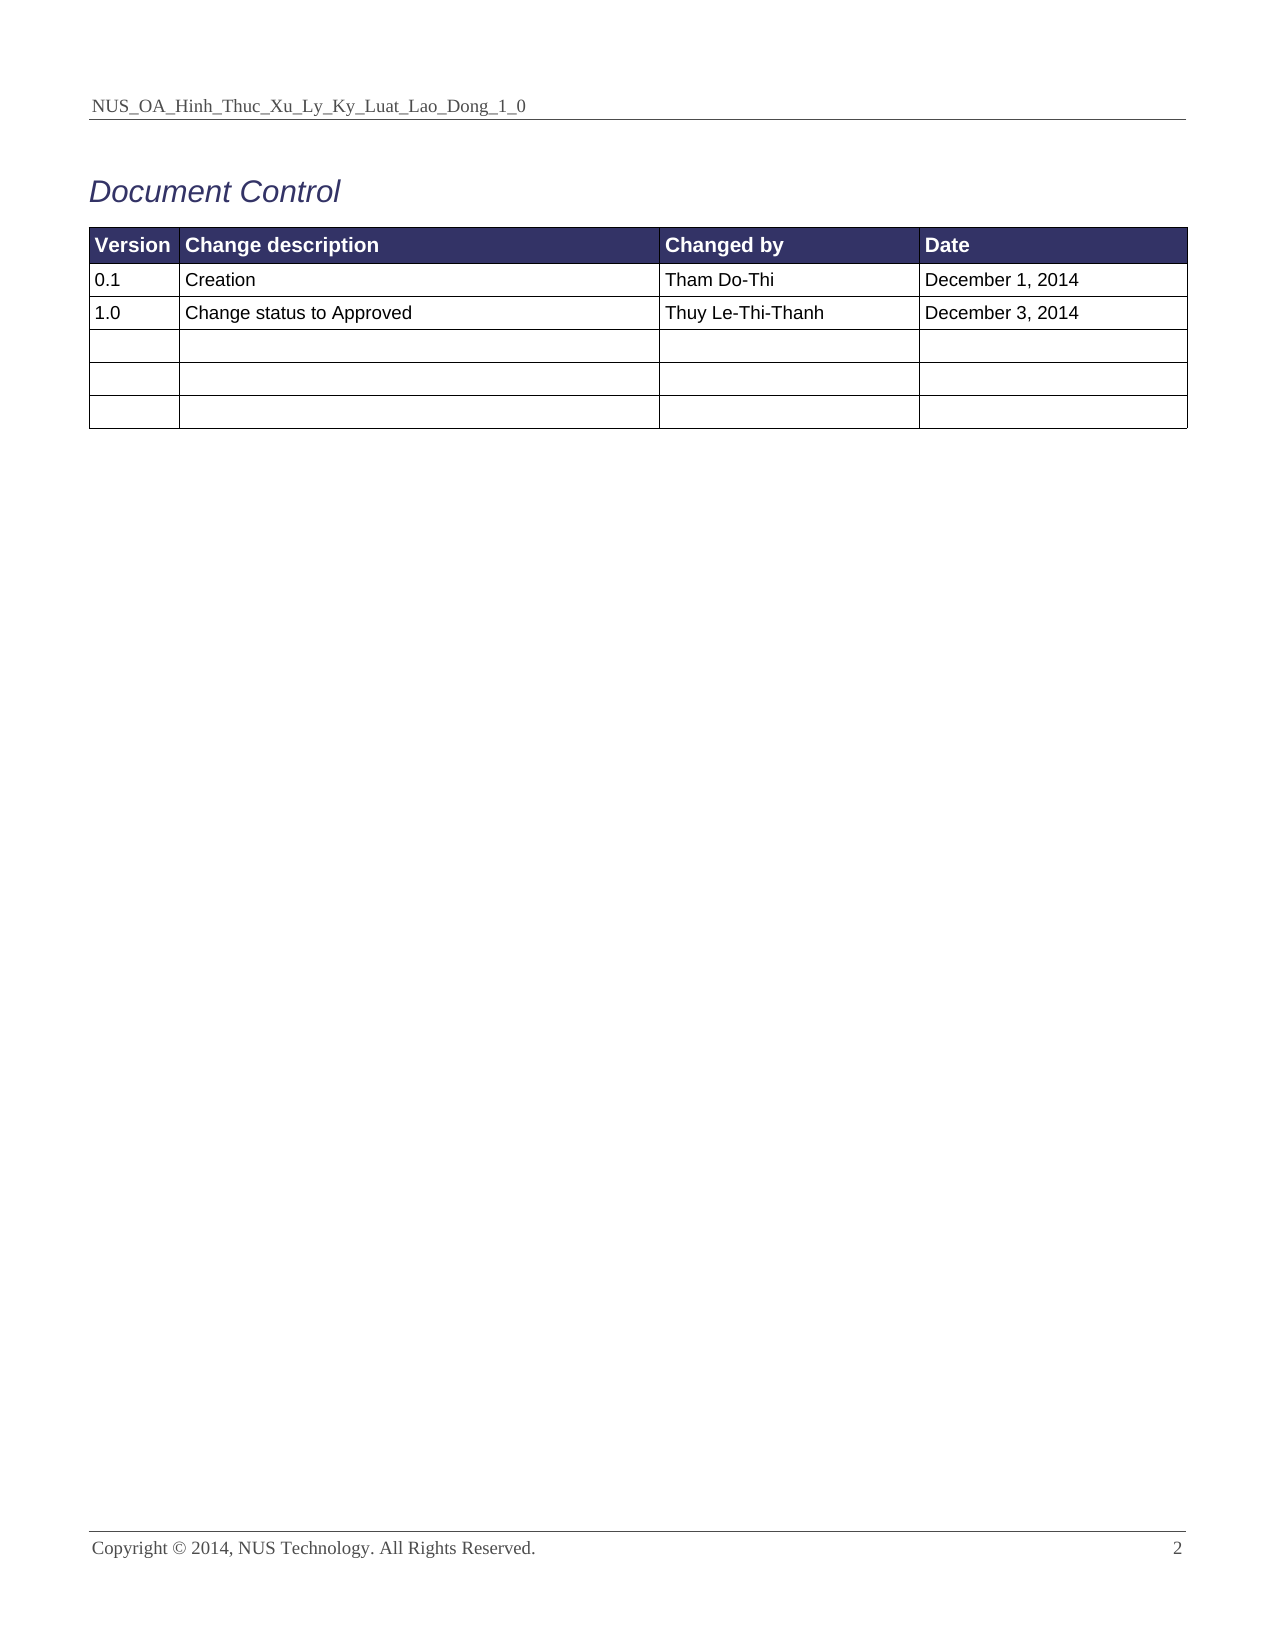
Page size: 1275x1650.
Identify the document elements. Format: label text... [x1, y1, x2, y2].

table_cell [180, 396, 659, 428]
table_cell 0.1 [90, 264, 179, 296]
table_cell [920, 396, 1187, 428]
table_header Date [920, 228, 1187, 263]
table_cell 3 Tháng 12 2014 [920, 297, 1187, 329]
table_cell Tham Do-Thi [660, 264, 919, 296]
table_cell [90, 330, 179, 362]
table_cell Creation [180, 264, 659, 296]
table_cell [180, 330, 659, 362]
table_cell [660, 396, 919, 428]
table_header Changed by [660, 228, 919, 263]
table_header Version [90, 228, 179, 263]
table_header Change description [180, 228, 659, 263]
table_cell 1 Tháng 12 2014 [920, 264, 1187, 296]
table_cell [920, 330, 1187, 362]
table_cell [660, 330, 919, 362]
table_cell Change status to Approved [180, 297, 659, 329]
table_cell [180, 363, 659, 395]
table_cell 1.0 [90, 297, 179, 329]
table_cell Thuy Le-Thi-Thanh [660, 297, 919, 329]
subtitle Document Control [88, 173, 1186, 209]
table_cell [920, 363, 1187, 395]
table_cell [660, 363, 919, 395]
table_cell [90, 396, 179, 428]
table_cell [90, 363, 179, 395]
